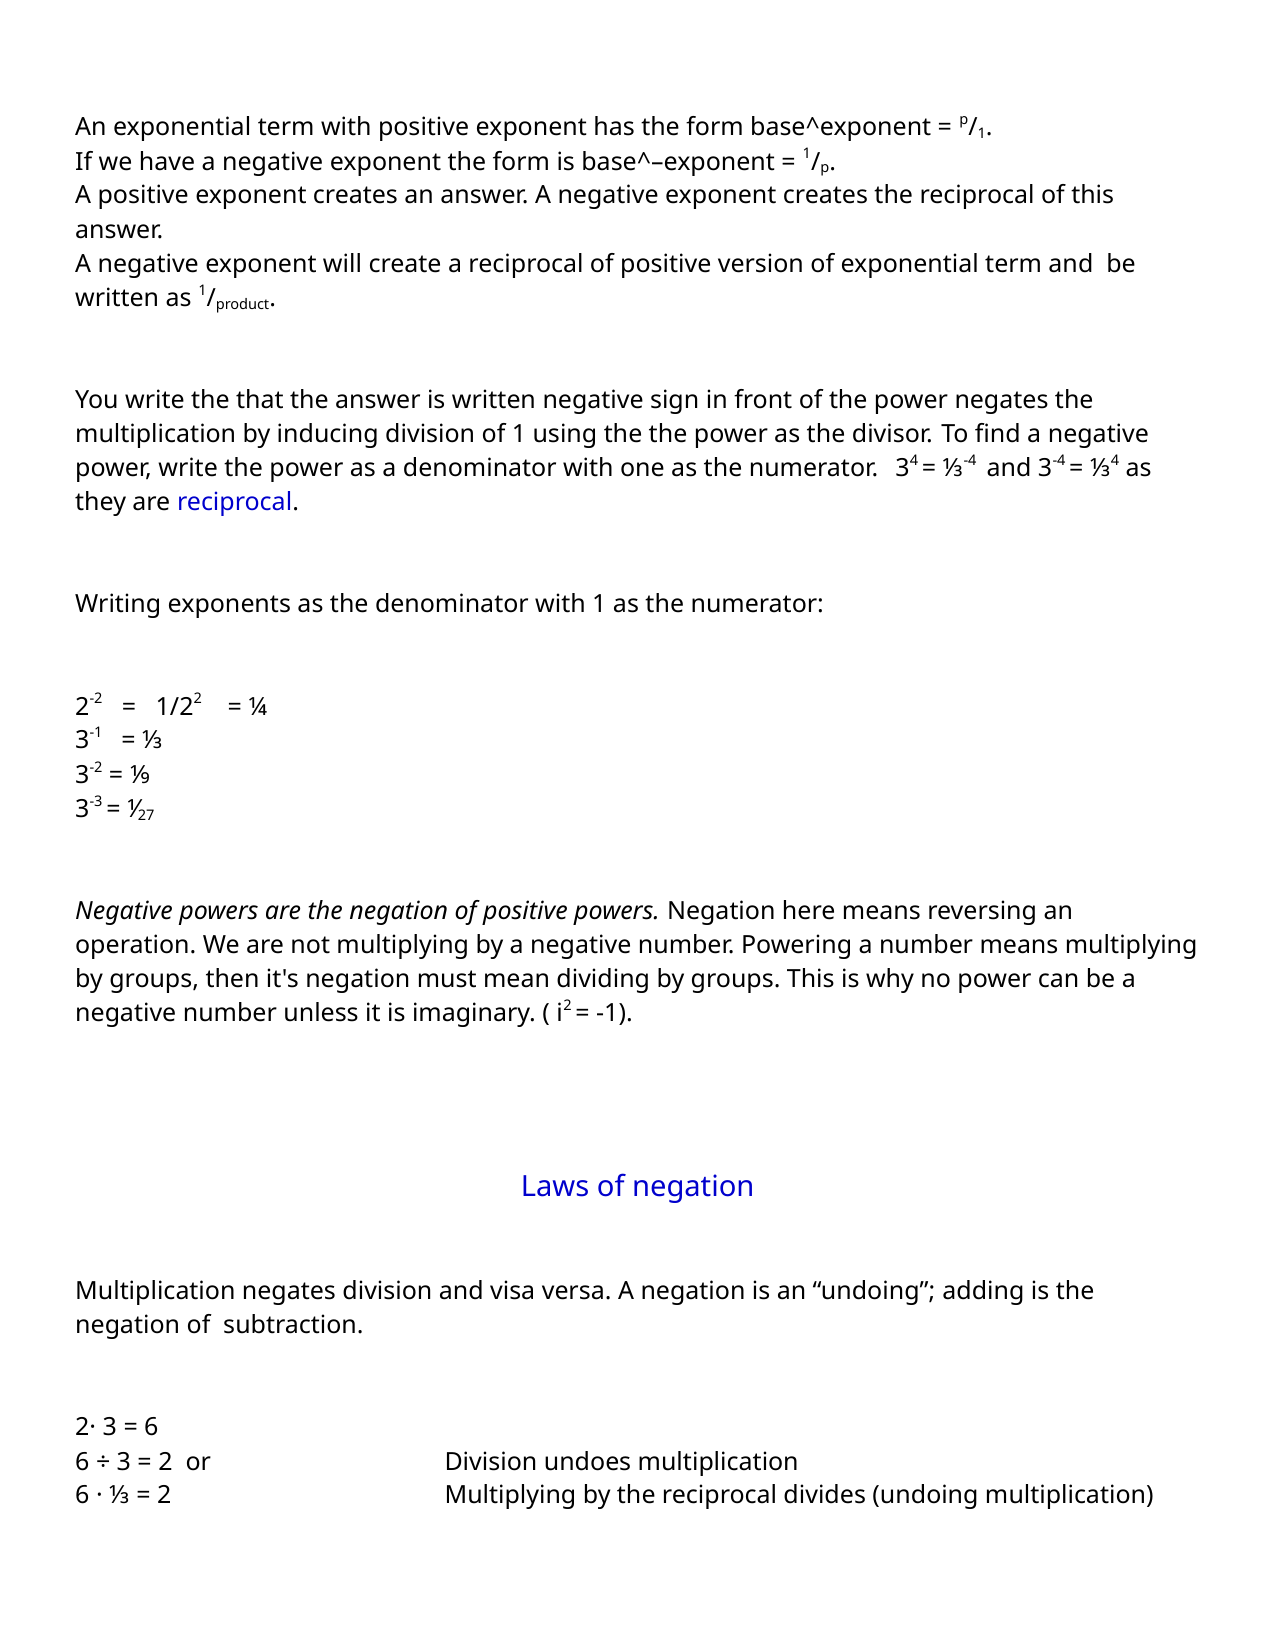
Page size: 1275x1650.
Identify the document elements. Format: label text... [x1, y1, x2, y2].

text If we have a negative exponent the form is base^–exponent = 1/p. [75, 143, 1200, 177]
text 6 · ⅓ = 2 Multiplying by the reciprocal divides (undoing multiplication) [75, 1477, 1200, 1511]
text Multiplication negates division and visa versa. A negation is an “undoing”; adding is the negation of subtraction. [75, 1273, 1200, 1341]
text 3-1 = ⅓ [75, 722, 1200, 756]
text A negative exponent will create a reciprocal of positive version of exponential term and be written as 1/product. [75, 245, 1200, 313]
text Negative powers are the negation of positive powers. Negation here means reversing an operation. We are not multiplying by a negative number. Powering a number means multiplying by groups, then it's negation must mean dividing by groups. This is why no power can be a negative number unless it is imaginary. ( i2 = -1). [75, 892, 1200, 1029]
text An exponential term with positive exponent has the form base^exponent = p/1. [75, 109, 1200, 143]
text 2· 3 = 6 [75, 1409, 1200, 1443]
text 3-3 = ⅟27 [75, 790, 1200, 824]
text Writing exponents as the denominator with 1 as the numerator: [75, 586, 1200, 620]
text 3-2 = ⅑ [75, 756, 1200, 790]
text A positive exponent creates an answer. A negative exponent creates the reciprocal of this answer. [75, 177, 1200, 245]
text 2-2 = 1/22 = ¼ [75, 688, 1200, 722]
text 6 ÷ 3 = 2 or Division undoes multiplication [75, 1443, 1200, 1477]
text You write the that the answer is written negative sign in front of the power negates the multiplication by inducing division of 1 using the the power as the divisor. To find a negative power, write the power as a denominator with one as the numerator. 34 = ⅓-4 and 3-4 = ⅓4 as they are reciprocal. [75, 382, 1200, 518]
text Laws of negation [75, 1165, 1200, 1205]
